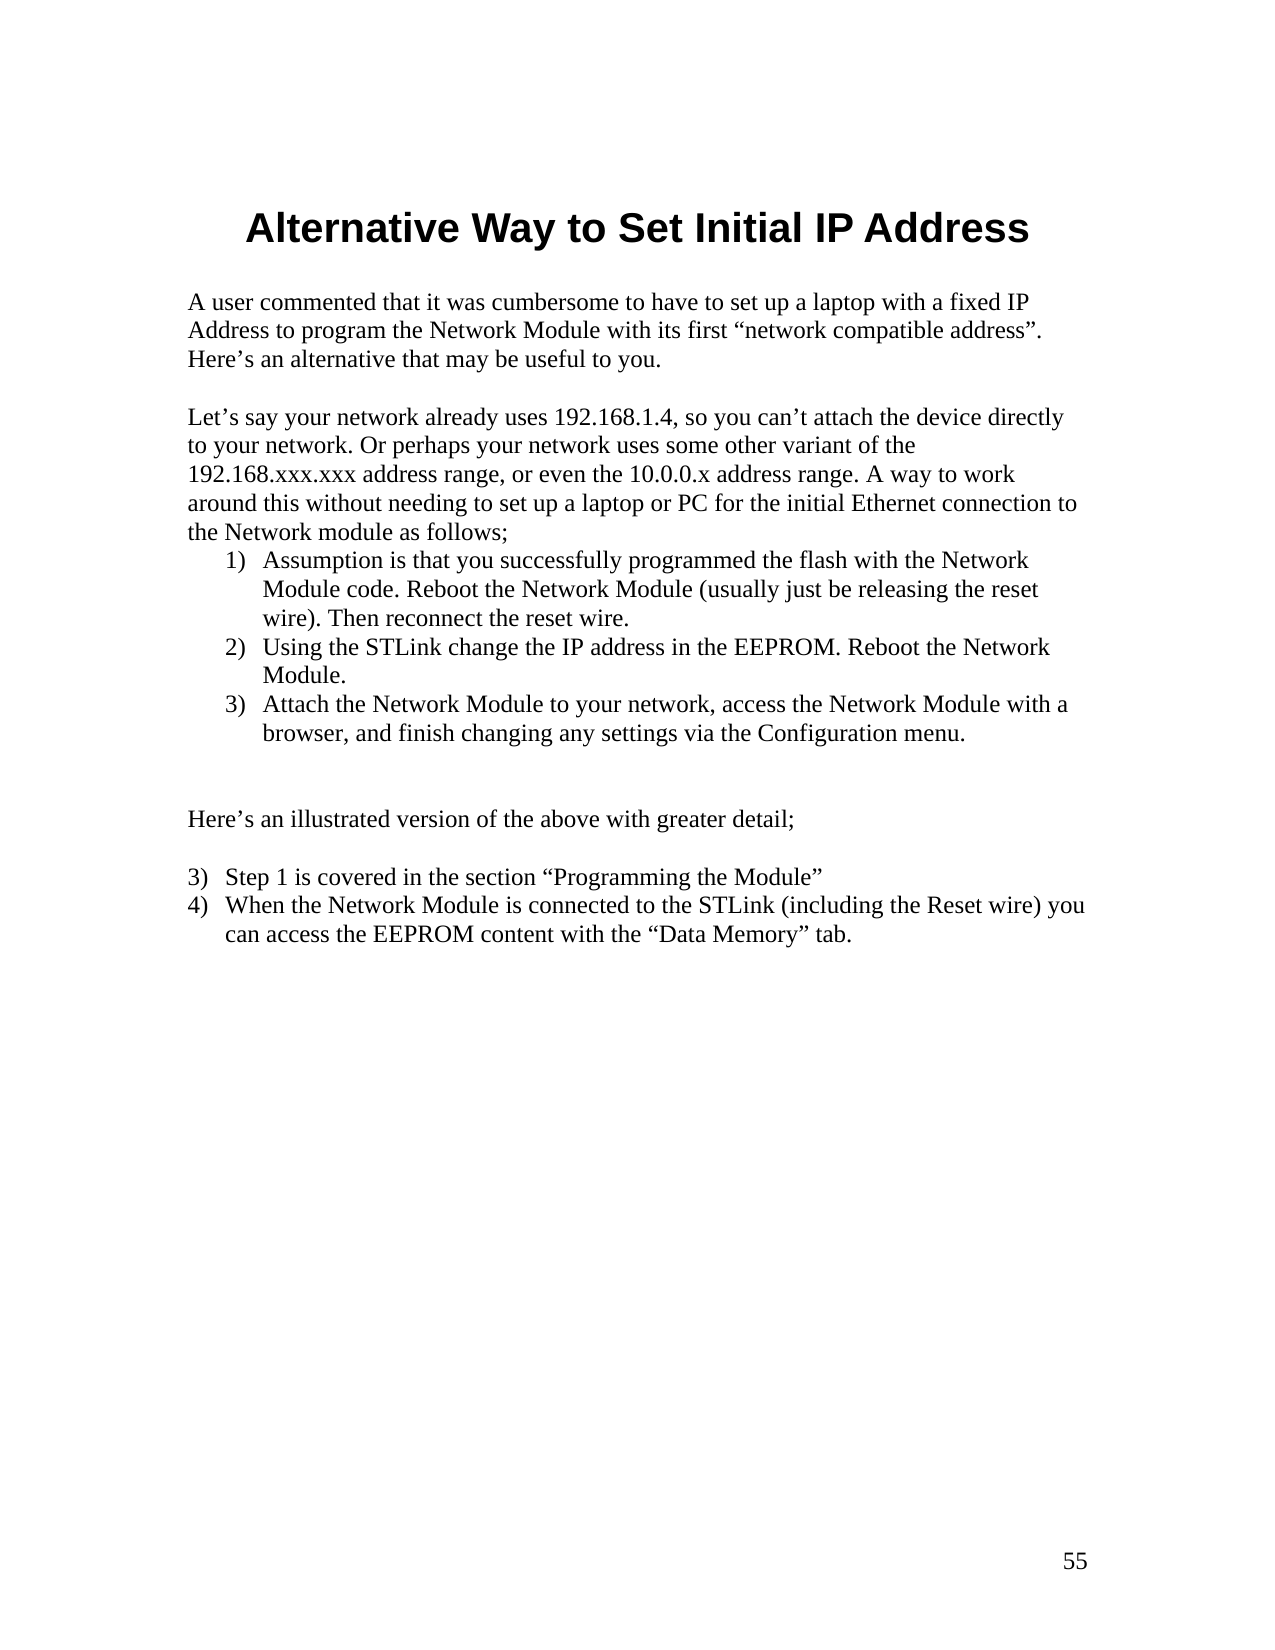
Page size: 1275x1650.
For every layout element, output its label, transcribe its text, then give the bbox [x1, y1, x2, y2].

text Here’s an illustrated version of the above with greater detail; [187, 804, 1087, 833]
list Step 1 is covered in the section “Programming the Module” [187, 862, 1087, 890]
list When the Network Module is connected to the STLink (including the Reset wire) you can access the EEPROM content with the “Data Memory” tab. [187, 890, 1087, 948]
list Using the STLink change the IP address in the EEPROM. Reboot the Network Module. [225, 632, 1087, 689]
text A user commented that it was cumbersome to have to set up a laptop with a fixed IP Address to program the Network Module with its first “network compatible address”. Here’s an alternative that may be useful to you. [187, 287, 1087, 373]
text Let’s say your network already uses 192.168.1.4, so you can’t attach the device directly to your network. Or perhaps your network uses some other variant of the 192.168.xxx.xxx address range, or even the 10.0.0.x address range. A way to work around this without needing to set up a laptop or PC for the initial Ethernet connection to the Network module as follows; [187, 402, 1087, 545]
subtitle Alternative Way to Set Initial IP Address [187, 204, 1087, 252]
list Assumption is that you successfully programmed the flash with the Network Module code. Reboot the Network Module (usually just be releasing the reset wire). Then reconnect the reset wire. [225, 545, 1087, 632]
list Attach the Network Module to your network, access the Network Module with a browser, and finish changing any settings via the Configuration menu. [225, 689, 1087, 747]
